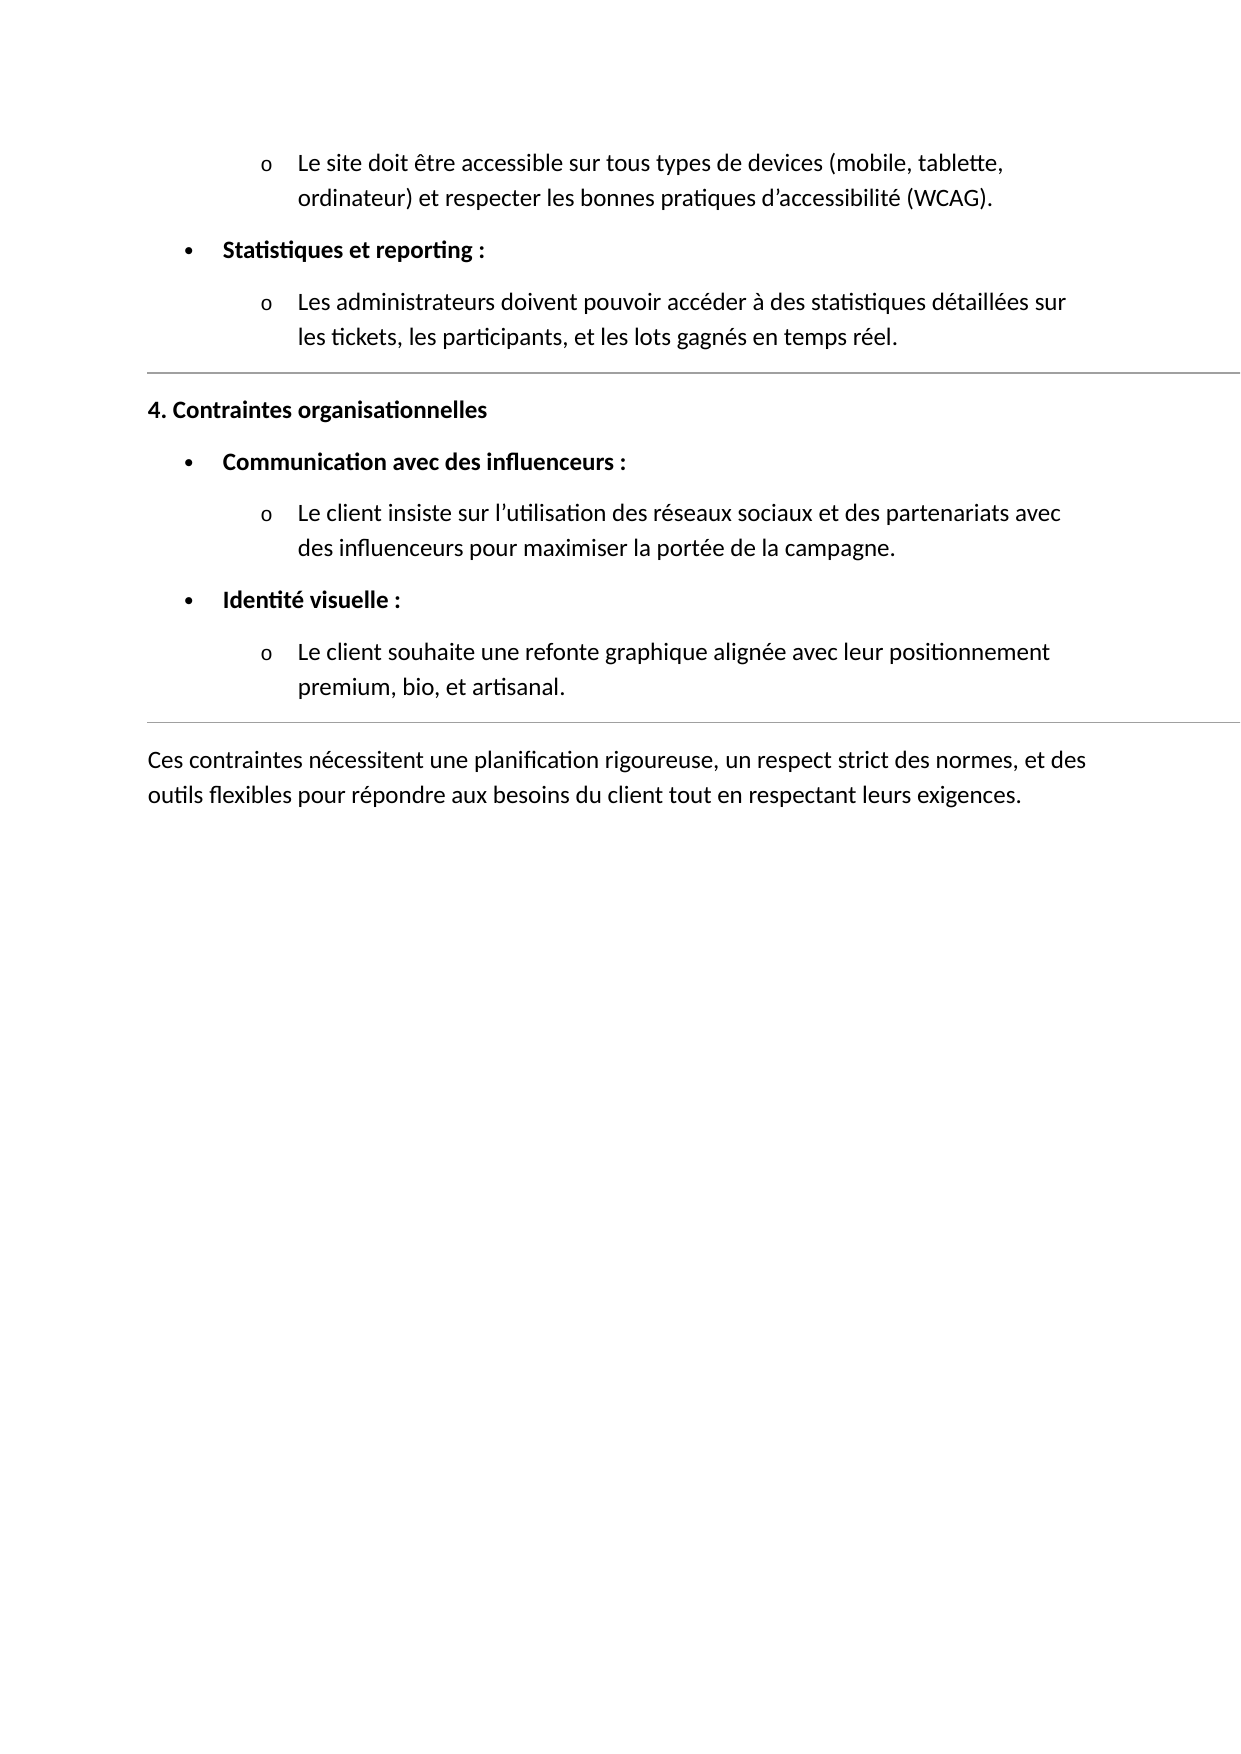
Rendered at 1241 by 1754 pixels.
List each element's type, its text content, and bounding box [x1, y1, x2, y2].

list Le client souhaite une refonte graphique alignée avec leur positionnement premium, bio, et artisanal. [260, 636, 1093, 701]
list Statistiques et reporting : [185, 234, 1093, 265]
list Le client insiste sur l’utilisation des réseaux sociaux et des partenariats avec des influenceurs pour maximiser la portée de la campagne. [260, 497, 1093, 563]
text 4. Contraintes organisationnelles [148, 394, 1093, 424]
list Les administrateurs doivent pouvoir accéder à des statistiques détaillées sur les tickets, les participants, et les lots gagnés en temps réel. [260, 286, 1093, 351]
list Le site doit être accessible sur tous types de devices (mobile, tablette, ordinateur) et respecter les bonnes pratiques d’accessibilité (WCAG). [260, 148, 1093, 213]
list Communication avec des influenceurs : [185, 446, 1093, 476]
list Identité visuelle : [185, 584, 1093, 614]
text Ces contraintes nécessitent une planification rigoureuse, un respect strict des normes, et des outils flexibles pour répondre aux besoins du client tout en respectant leurs exigences. [148, 744, 1093, 809]
